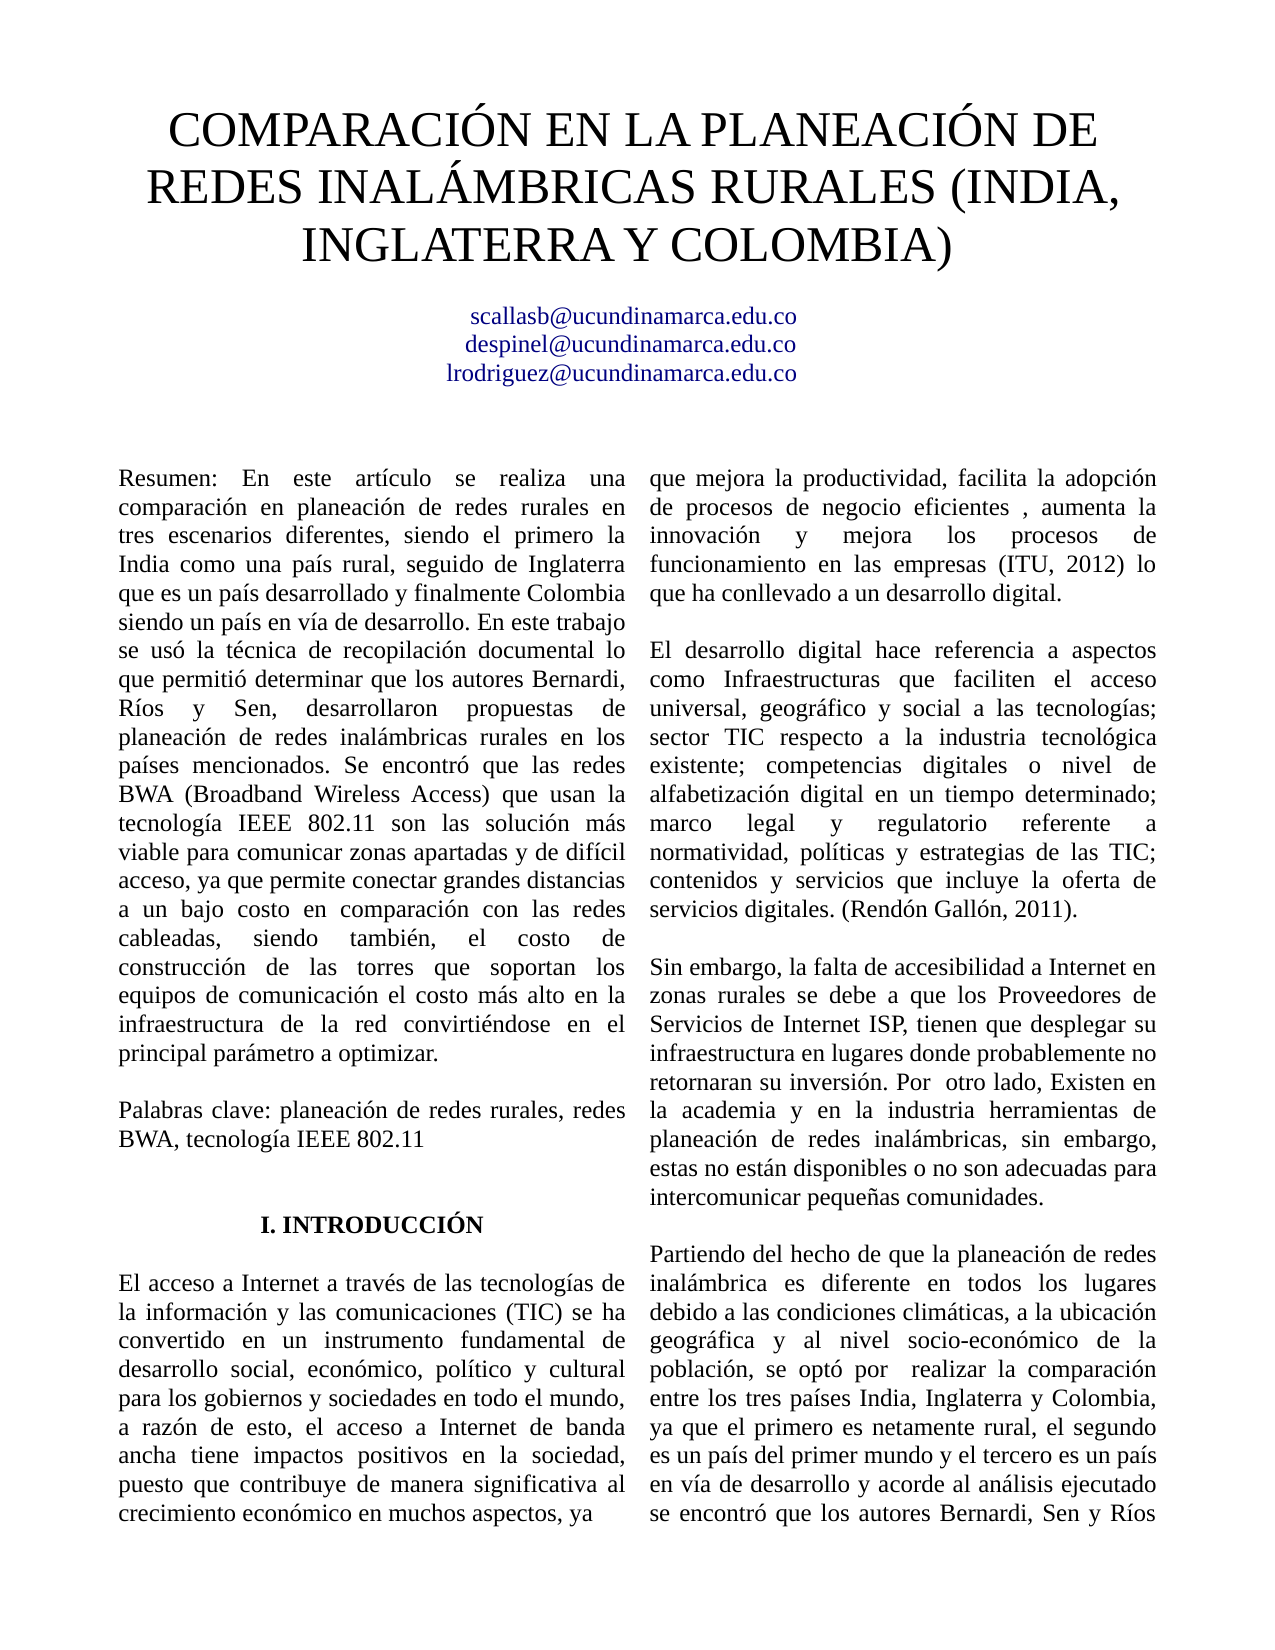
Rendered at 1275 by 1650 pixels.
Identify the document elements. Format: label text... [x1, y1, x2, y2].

text I. INTRODUCCIÓN [118, 1211, 626, 1239]
text El desarrollo digital hace referencia a aspectos como Infraestructuras que faciliten el acceso universal, geográfico y social a las tecnologías; sector TIC respecto a la industria tecnológica existente; competencias digitales o nivel de alfabetización digital en un tiempo determinado; marco legal y regulatorio referente a normatividad, políticas y estrategias de las TIC; contenidos y servicios que incluye la oferta de servicios digitales. (Rendón Gallón, 2011). [649, 636, 1157, 923]
text Partiendo del hecho de que la planeación de redes inalámbrica es diferente en todos los lugares debido a las condiciones climáticas, a la ubicación geográfica y al nivel socio-económico de la población, se optó por realizar la comparación entre los tres países India, Inglaterra y Colombia, ya que el primero es netamente rural, el segundo es un país del primer mundo y el tercero es un país en vía de desarrollo y acorde al análisis ejecutado se encontró que los autores Bernardi, Sen y Ríos [649, 1239, 1157, 1527]
text Sin embargo, la falta de accesibilidad a Internet en zonas rurales se debe a que los Proveedores de Servicios de Internet ISP, tienen que desplegar su infraestructura en lugares donde probablemente no retornaran su inversión. Por otro lado, Existen en la academia y en la industria herramientas de planeación de redes inalámbricas, sin embargo, estas no están disponibles o no son adecuadas para intercomunicar pequeñas comunidades. [649, 952, 1157, 1211]
text Palabras clave: planeación de redes rurales, redes BWA, tecnología IEEE 802.11 [118, 1096, 626, 1153]
text Resumen: En este artículo se realiza una comparación en planeación de redes rurales en tres escenarios diferentes, siendo el primero la India como una país rural, seguido de Inglaterra que es un país desarrollado y finalmente Colombia siendo un país en vía de desarrollo. En este trabajo se usó la técnica de recopilación documental lo que permitió determinar que los autores Bernardi, Ríos y Sen, desarrollaron propuestas de planeación de redes inalámbricas rurales en los países mencionados. Se encontró que las redes BWA (Broadband Wireless Access) que usan la tecnología IEEE 802.11 son las solución más viable para comunicar zonas apartadas y de difícil acceso, ya que permite conectar grandes distancias a un bajo costo en comparación con las redes cableadas, siendo también, el costo de construcción de las torres que soportan los equipos de comunicación el costo más alto en la infraestructura de la red convirtiéndose en el principal parámetro a optimizar. [118, 463, 626, 1067]
text que mejora la productividad, facilita la adopción de procesos de negocio eficientes , aumenta la innovación y mejora los procesos de funcionamiento en las empresas (ITU, 2012) lo que ha conllevado a un desarrollo digital. [649, 463, 1157, 607]
text El acceso a Internet a través de las tecnologías de la información y las comunicaciones (TIC) se ha convertido en un instrumento fundamental de desarrollo social, económico, político y cultural para los gobiernos y sociedades en todo el mundo, a razón de esto, el acceso a Internet de banda ancha tiene impactos positivos en la sociedad, puesto que contribuye de manera significativa al crecimiento económico en muchos aspectos, ya [118, 1268, 626, 1527]
